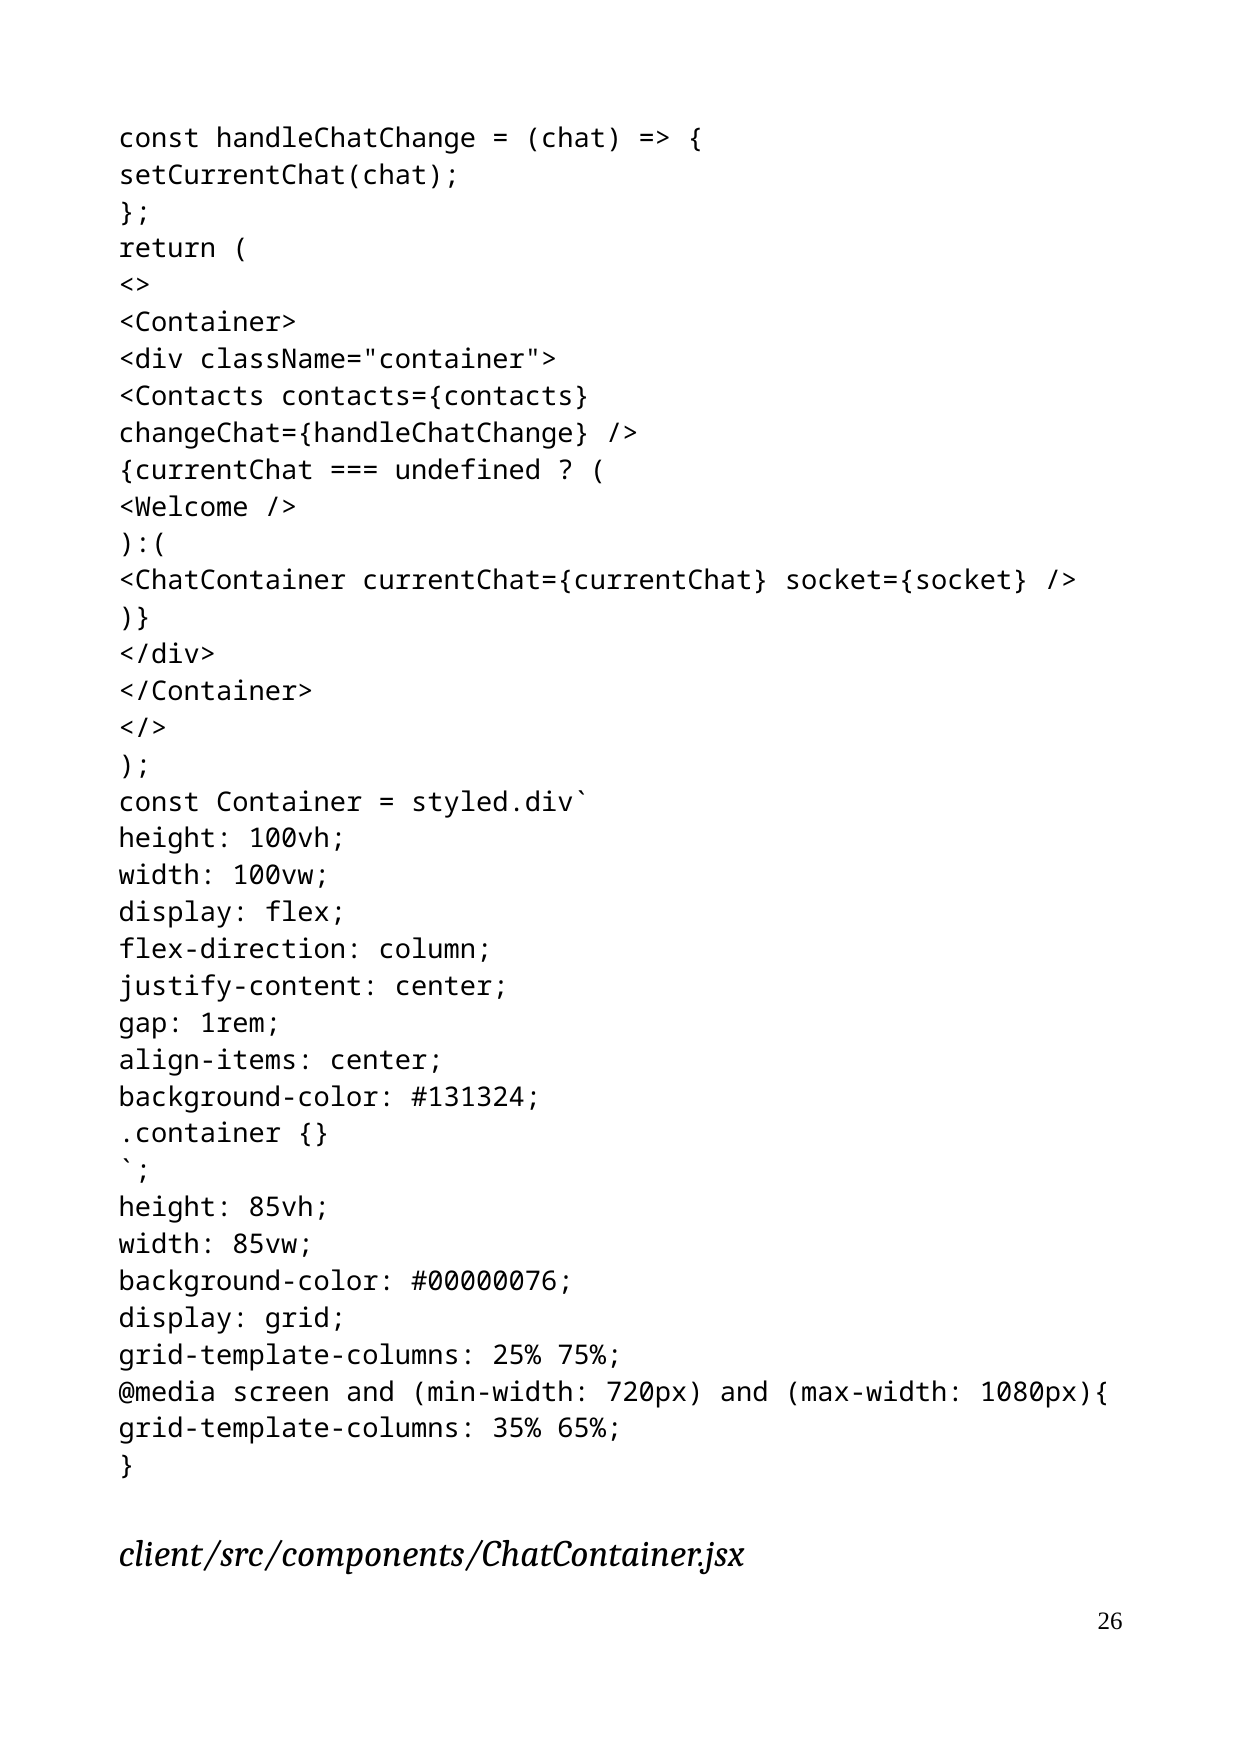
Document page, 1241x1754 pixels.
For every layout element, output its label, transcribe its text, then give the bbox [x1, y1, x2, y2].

text const Container = styled.div` [118, 782, 1122, 819]
text width: 85vw; [118, 1224, 1122, 1261]
text </Container> [118, 671, 1122, 708]
text grid-template-columns: 25% 75%; [118, 1335, 1122, 1372]
text align-items: center; [118, 1040, 1122, 1077]
text @media screen and (min-width: 720px) and (max-width: 1080px){ [118, 1372, 1122, 1409]
text height: 85vh; [118, 1188, 1122, 1224]
text <ChatContainer currentChat={currentChat} socket={socket} /> [118, 561, 1122, 598]
text ):( [118, 524, 1122, 561]
text <Welcome /> [118, 487, 1122, 524]
text </div> [118, 634, 1122, 671]
text client/src/components/ChatContainer.jsx [118, 1533, 1122, 1576]
text justify-content: center; [118, 966, 1122, 1003]
text gap: 1rem; [118, 1003, 1122, 1040]
text const handleChatChange = (chat) => { [118, 118, 1122, 155]
text width: 100vw; [118, 856, 1122, 893]
text {currentChat === undefined ? ( [118, 450, 1122, 487]
text background-color: #00000076; [118, 1261, 1122, 1298]
text ); [118, 745, 1122, 782]
text <> [118, 266, 1122, 303]
text height: 100vh; [118, 819, 1122, 856]
text <Contacts contacts={contacts} changeChat={handleChatChange} /> [118, 376, 1122, 450]
text setCurrentChat(chat); [118, 155, 1122, 192]
text return ( [118, 229, 1122, 266]
text display: grid; [118, 1298, 1122, 1335]
text }; [118, 192, 1122, 229]
text } [118, 1446, 1122, 1483]
text </> [118, 708, 1122, 745]
text .container {} [118, 1114, 1122, 1151]
text `; [118, 1151, 1122, 1188]
text display: flex; [118, 893, 1122, 929]
text grid-template-columns: 35% 65%; [118, 1409, 1122, 1446]
text flex-direction: column; [118, 929, 1122, 966]
text )} [118, 598, 1122, 634]
text <div className="container"> [118, 339, 1122, 376]
text background-color: #131324; [118, 1077, 1122, 1114]
text <Container> [118, 303, 1122, 339]
